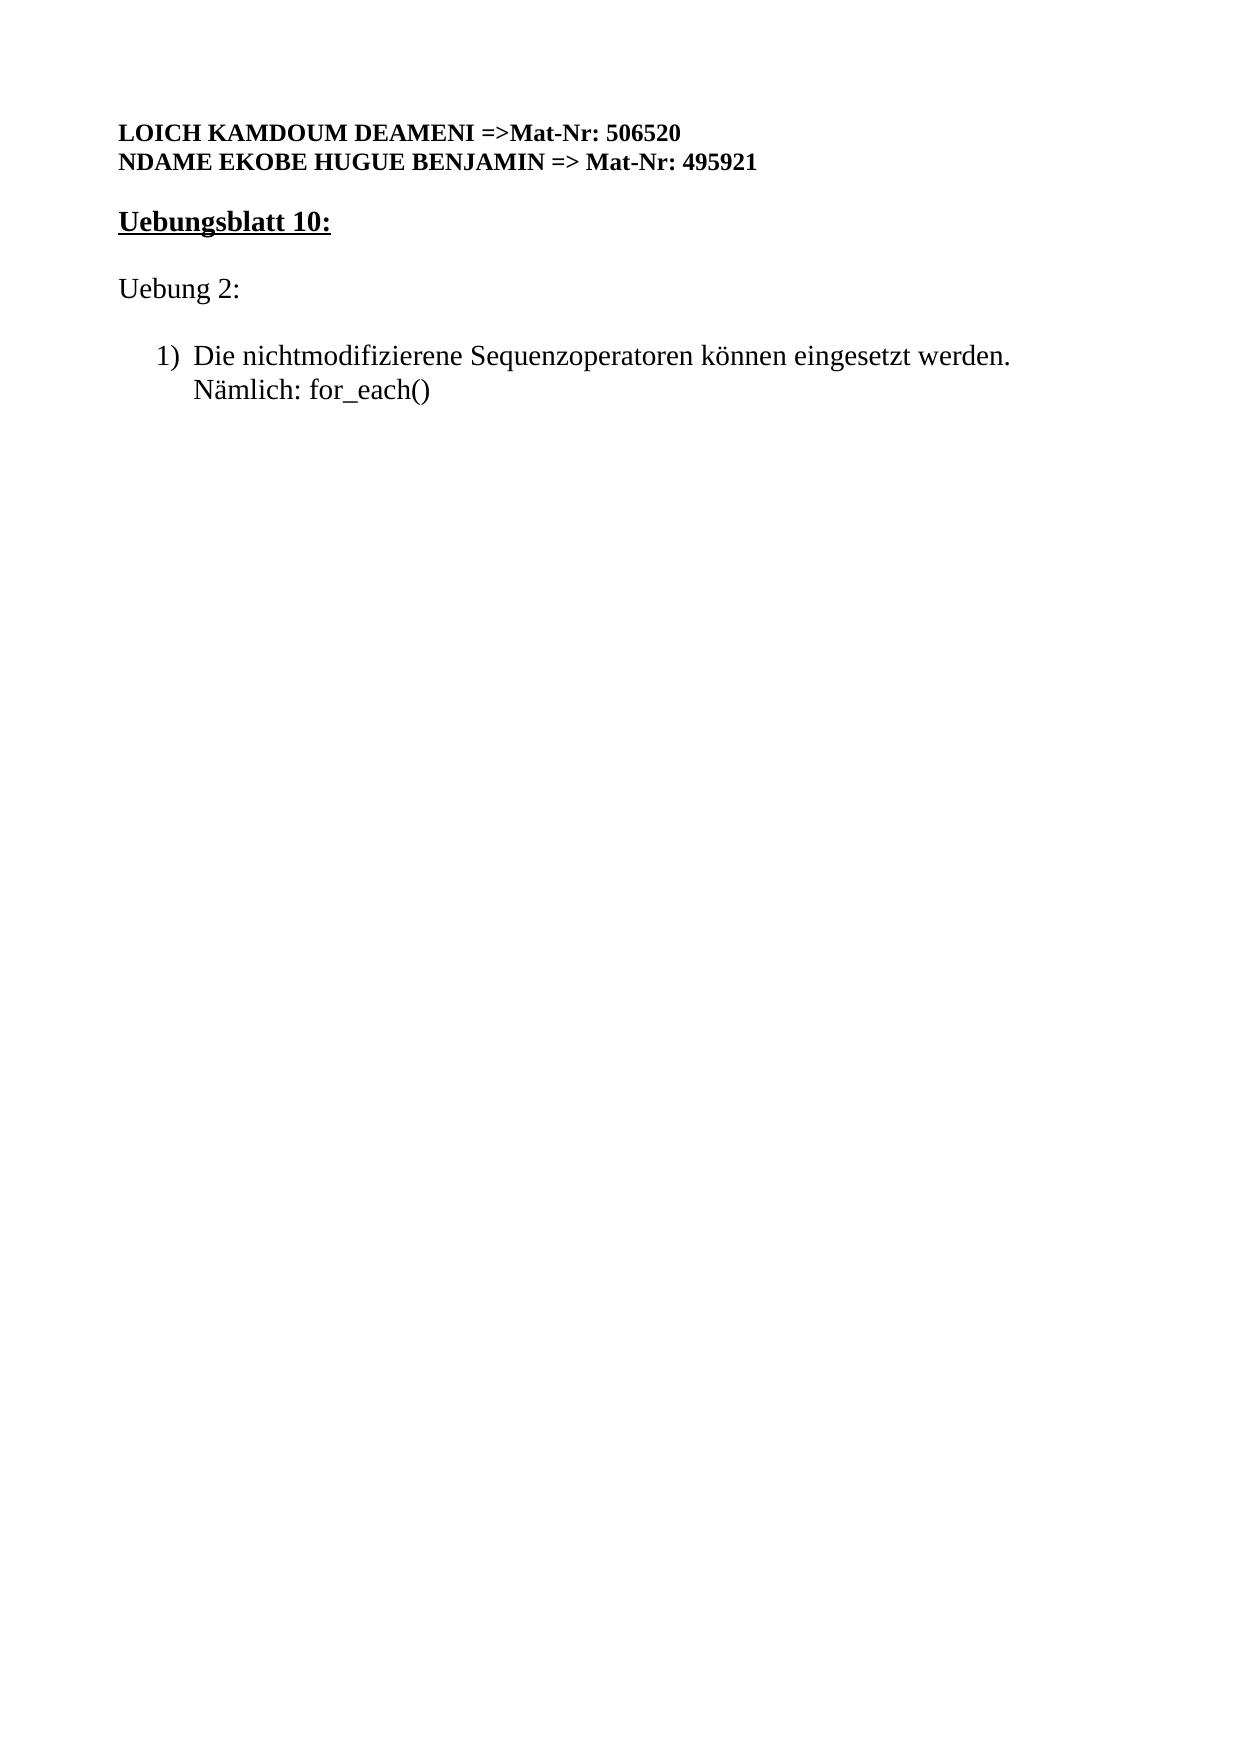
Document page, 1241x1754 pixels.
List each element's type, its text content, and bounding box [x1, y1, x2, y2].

list Die nichtmodifizierene Sequenzoperatoren können eingesetzt werden. Nämlich: for_each() [156, 338, 1122, 406]
text Uebungsblatt 10: [118, 204, 1122, 238]
text Uebung 2: [118, 271, 1122, 305]
text LOICH KAMDOUM DEAMENI =>Mat-Nr: 506520 [118, 118, 1122, 147]
text NDAME EKOBE HUGUE BENJAMIN => Mat-Nr: 495921 [118, 147, 1122, 176]
